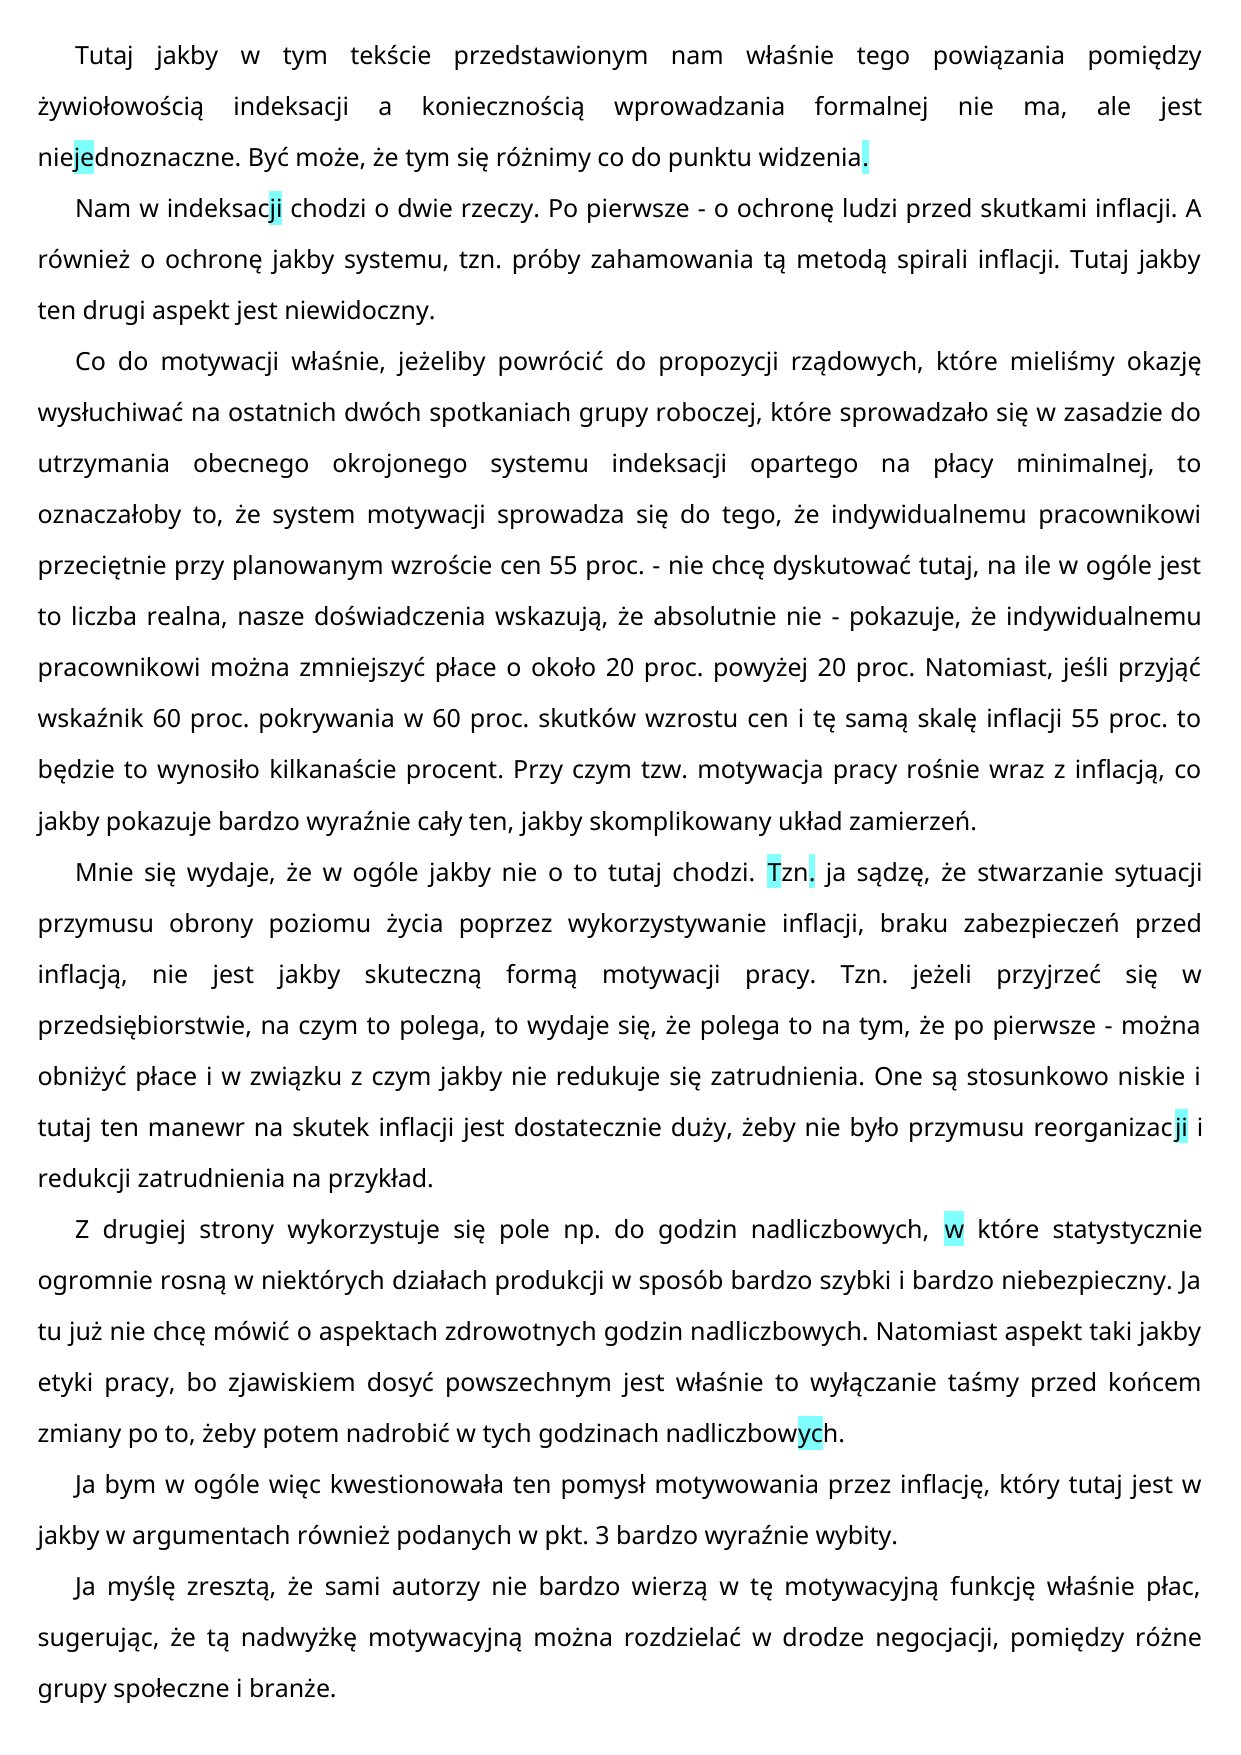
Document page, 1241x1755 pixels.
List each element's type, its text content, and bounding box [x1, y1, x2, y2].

text Nam w indeksacji chodzi o dwie rzeczy. Po pierwsze - o ochronę ludzi przed skutkami inflacji. A również o ochronę jakby systemu, tzn. próby zahamowania tą metodą spirali inflacji. Tutaj jakby ten drugi aspekt jest niewidoczny. [37, 191, 1203, 327]
text Tutaj jakby w tym tekście przedstawionym nam właśnie tego powiązania pomiędzy żywiołowością indeksacji a koniecznością wprowadzania formalnej nie ma, ale jest niejednoznaczne. Być może, że tym się różnimy co do punktu widzenia. [37, 37, 1203, 174]
text Co do motywacji właśnie, jeżeliby powrócić do propozycji rządowych, które mieliśmy okazję wysłuchiwać na ostatnich dwóch spotkaniach grupy roboczej, które sprowadzało się w zasadzie do utrzymania obecnego okrojonego systemu indeksacji opartego na płacy minimalnej, to oznaczałoby to, że system motywacji sprowadza się do tego, że indywidualnemu pracownikowi przeciętnie przy planowanym wzroście cen 55 proc. - nie chcę dyskutować tutaj, na ile w ogóle jest to liczba realna, nasze doświadczenia wskazują, że absolutnie nie - pokazuje, że indywidualnemu pracownikowi można zmniejszyć płace o około 20 proc. powyżej 20 proc. Natomiast, jeśli przyjąć wskaźnik 60 proc. pokrywania w 60 proc. skutków wzrostu cen i tę samą skalę inflacji 55 proc. to będzie to wynosiło kilkanaście procent. Przy czym tzw. motywacja pracy rośnie wraz z inflacją, co jakby pokazuje bardzo wyraźnie cały ten, jakby skomplikowany układ zamierzeń. [37, 344, 1203, 837]
text Ja bym w ogóle więc kwestionowała ten pomysł motywowania przez inflację, który tutaj jest w jakby w argumentach również podanych w pkt. 3 bardzo wyraźnie wybity. [37, 1467, 1203, 1552]
text Z drugiej strony wykorzystuje się pole np. do godzin nadliczbowych, w które statystycznie ogromnie rosną w niektórych działach produkcji w sposób bardzo szybki i bardzo niebezpieczny. Ja tu już nie chcę mówić o aspektach zdrowotnych godzin nadliczbowych. Natomiast aspekt taki jakby etyki pracy, bo zjawiskiem dosyć powszechnym jest właśnie to wyłączanie taśmy przed końcem zmiany po to, żeby potem nadrobić w tych godzinach nadliczbowych. [37, 1211, 1203, 1450]
text Mnie się wydaje, że w ogóle jakby nie o to tutaj chodzi. Tzn. ja sądzę, że stwarzanie sytuacji przymusu obrony poziomu życia poprzez wykorzystywanie inflacji, braku zabezpieczeń przed inflacją, nie jest jakby skuteczną formą motywacji pracy. Tzn. jeżeli przyjrzeć się w przedsiębiorstwie, na czym to polega, to wydaje się, że polega to na tym, że po pierwsze - można obniżyć płace i w związku z czym jakby nie redukuje się zatrudnienia. One są stosunkowo niskie i tutaj ten manewr na skutek inflacji jest dostatecznie duży, żeby nie było przymusu reorganizacji i redukcji zatrudnienia na przykład. [37, 854, 1203, 1194]
text Ja myślę zresztą, że sami autorzy nie bardzo wierzą w tę motywacyjną funkcję właśnie płac, sugerując, że tą nadwyżkę motywacyjną można rozdzielać w drodze negocjacji, pomiędzy różne grupy społeczne i branże. [37, 1569, 1203, 1705]
